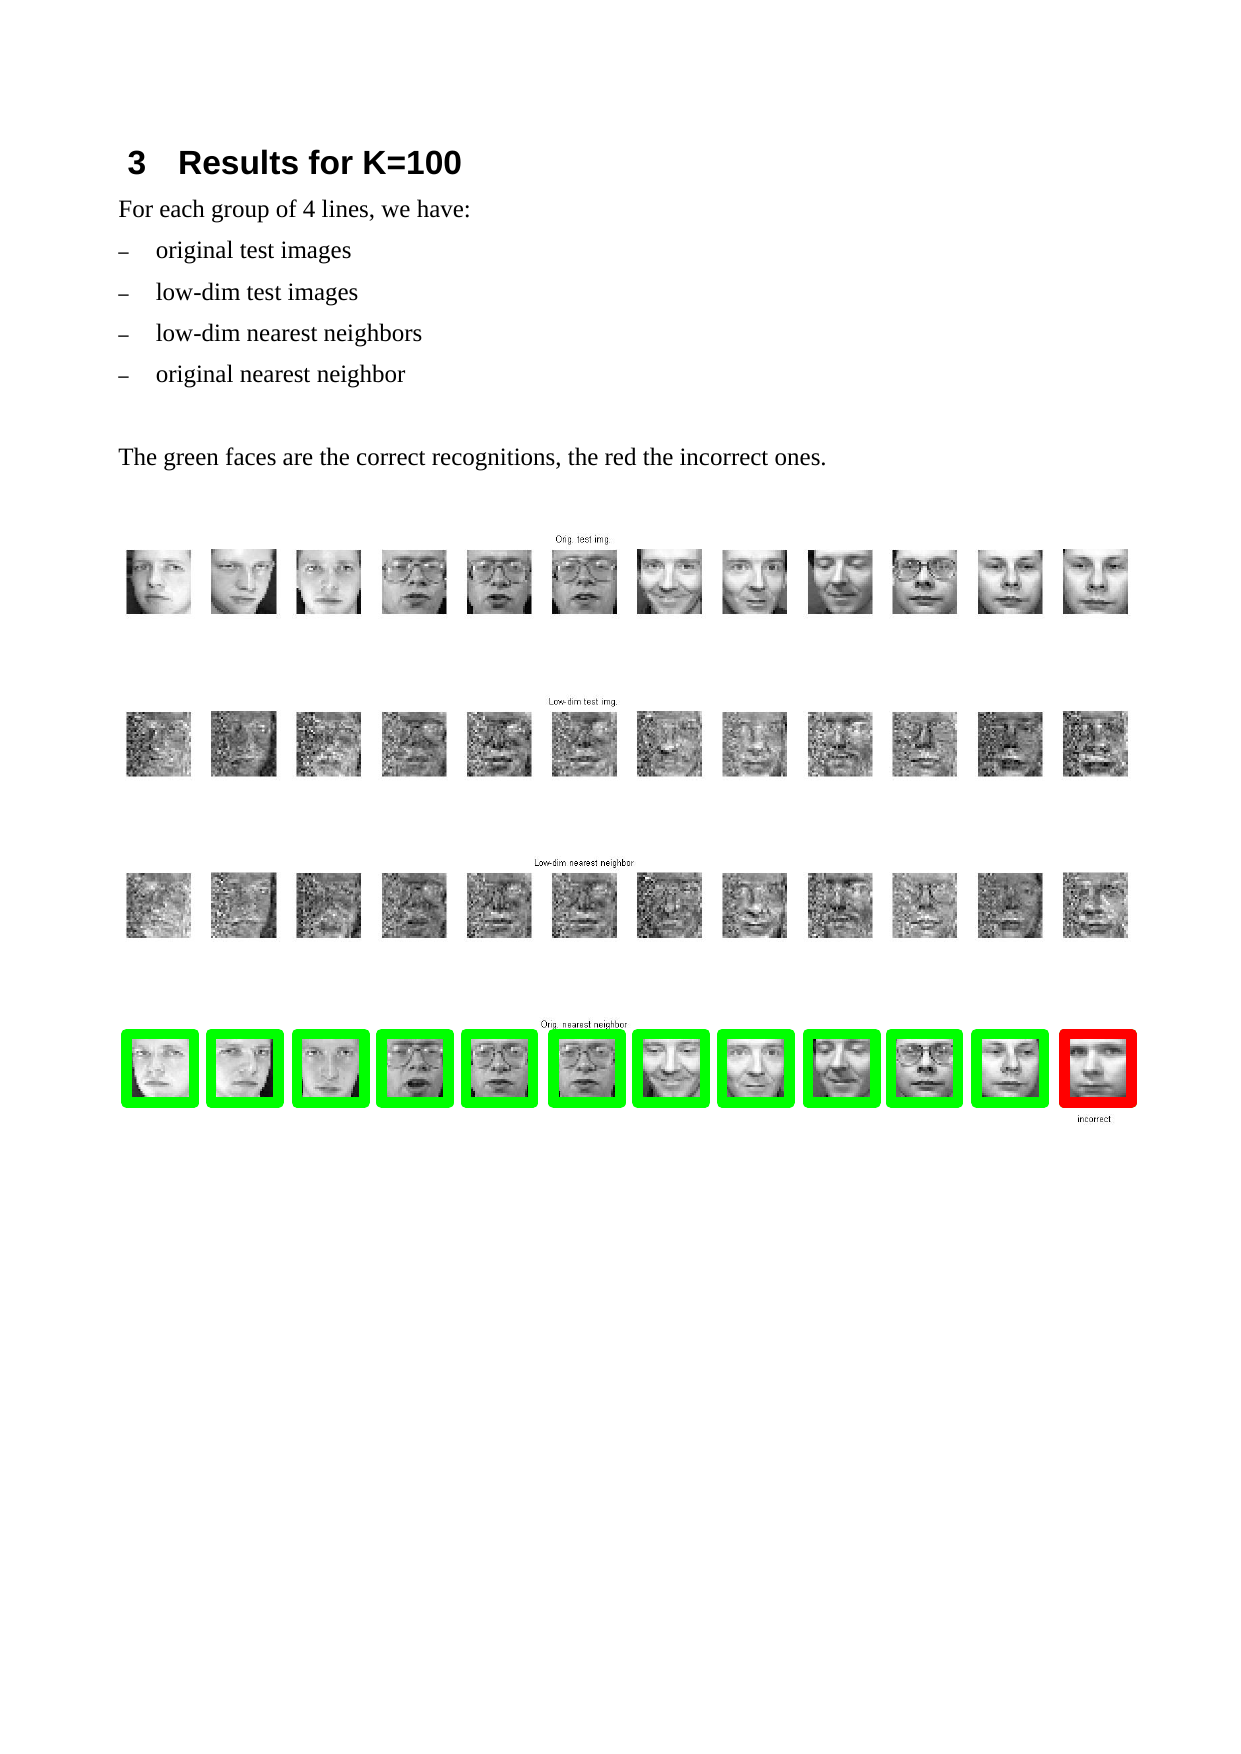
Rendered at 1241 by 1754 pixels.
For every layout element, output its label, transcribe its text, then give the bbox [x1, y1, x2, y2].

text The green faces are the correct recognitions, the red the incorrect ones. [118, 442, 1122, 471]
subtitle Results for K=100 [118, 143, 1122, 182]
list low-dim nearest neighbors [118, 318, 1122, 347]
picture [23, 505, 1185, 1132]
text For each group of 4 lines, we have: [118, 194, 1122, 223]
list original nearest neighbor [118, 359, 1122, 388]
list low-dim test images [118, 277, 1122, 306]
list original test images [118, 236, 1122, 264]
